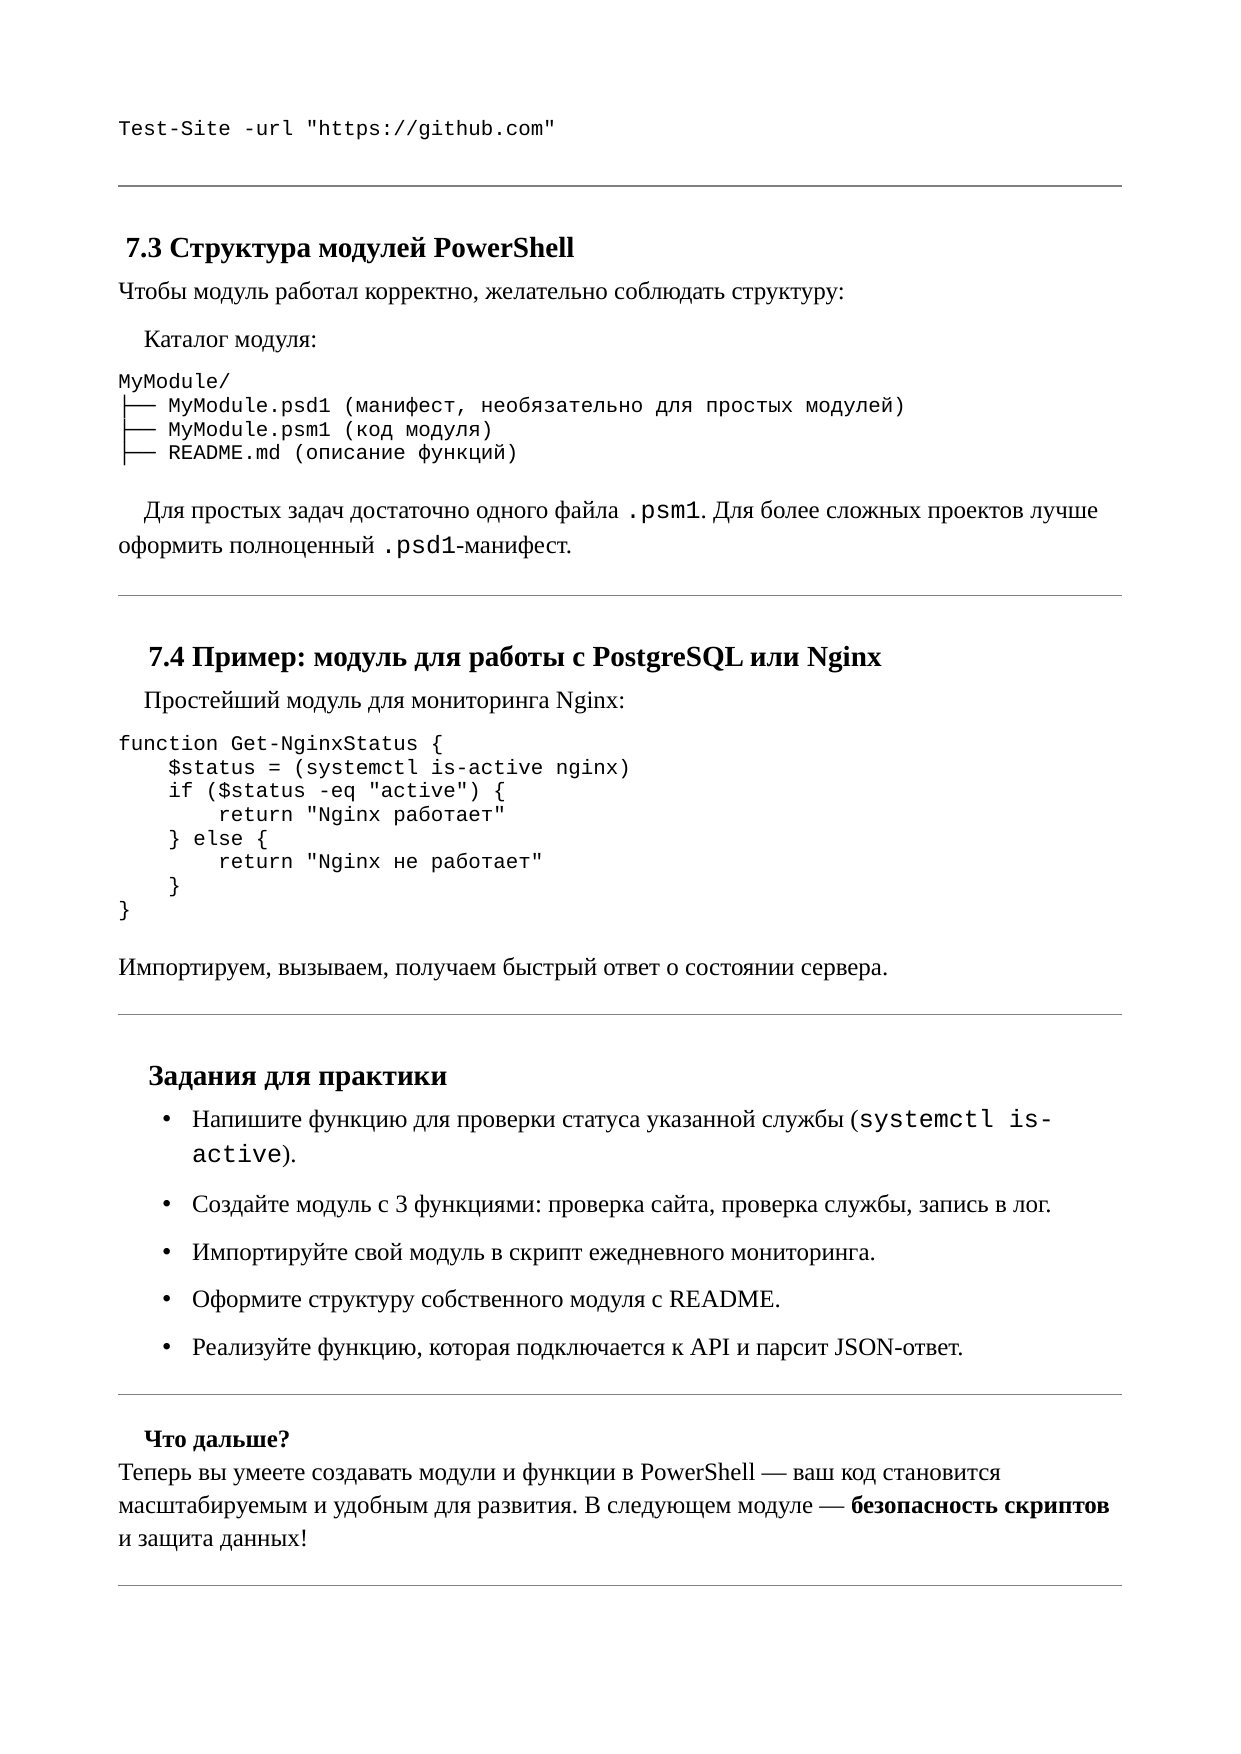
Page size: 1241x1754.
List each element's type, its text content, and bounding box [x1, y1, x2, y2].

list Импортируйте свой модуль в скрипт ежедневного мониторинга. [162, 1237, 1122, 1266]
text ├── MyModule.psd1 (манифест, необязательно для простых модулей) [118, 395, 1122, 419]
subtitle 🧠 Задания для практики [118, 1058, 1122, 1092]
text return "Nginx не работает" [118, 851, 1122, 875]
text } [118, 875, 1122, 898]
text if ($status -eq "active") { [118, 780, 1122, 804]
subtitle 🏗️ 7.3 Структура модулей PowerShell [118, 230, 1122, 264]
list Напишите функцию для проверки статуса указанной службы (systemctl is-active). [162, 1104, 1122, 1170]
text Test-Site -url "https://github.com" [118, 118, 1122, 142]
text ├── README.md (описание функций) [118, 442, 1122, 466]
text 💡 Для простых задач достаточно одного файла .psm1. Для более сложных проектов лучше оформить полноценный .psd1-манифест. [118, 495, 1122, 561]
subtitle 🧪 7.4 Пример: модуль для работы с PostgreSQL или Nginx [118, 639, 1122, 673]
text 📌 Простейший модуль для мониторинга Nginx: [118, 685, 1122, 714]
text return "Nginx работает" [118, 804, 1122, 828]
text $status = (systemctl is-active nginx) [118, 757, 1122, 780]
text } else { [118, 828, 1122, 851]
text function Get-NginxStatus { [118, 733, 1122, 757]
list Создайте модуль с 3 функциями: проверка сайта, проверка службы, запись в лог. [162, 1189, 1122, 1218]
list Оформите структуру собственного модуля с README. [162, 1284, 1122, 1313]
text Чтобы модуль работал корректно, желательно соблюдать структуру: [118, 276, 1122, 305]
text } [118, 898, 1122, 922]
text 📁 Каталог модуля: [118, 324, 1122, 352]
text ✅ Что дальше? Теперь вы умеете создавать модули и функции в PowerShell — ваш код становится масштабируемым и удобным для развития. В следующем модуле — безопасность скриптов и защита данных! [118, 1424, 1122, 1552]
text ├── MyModule.psm1 (код модуля) [125, 419, 1122, 442]
list Реализуйте функцию, которая подключается к API и парсит JSON-ответ. [162, 1332, 1122, 1361]
text Импортируем, вызываем, получаем быстрый ответ о состоянии сервера. [118, 952, 1122, 980]
text MyModule/ [118, 371, 1122, 395]
